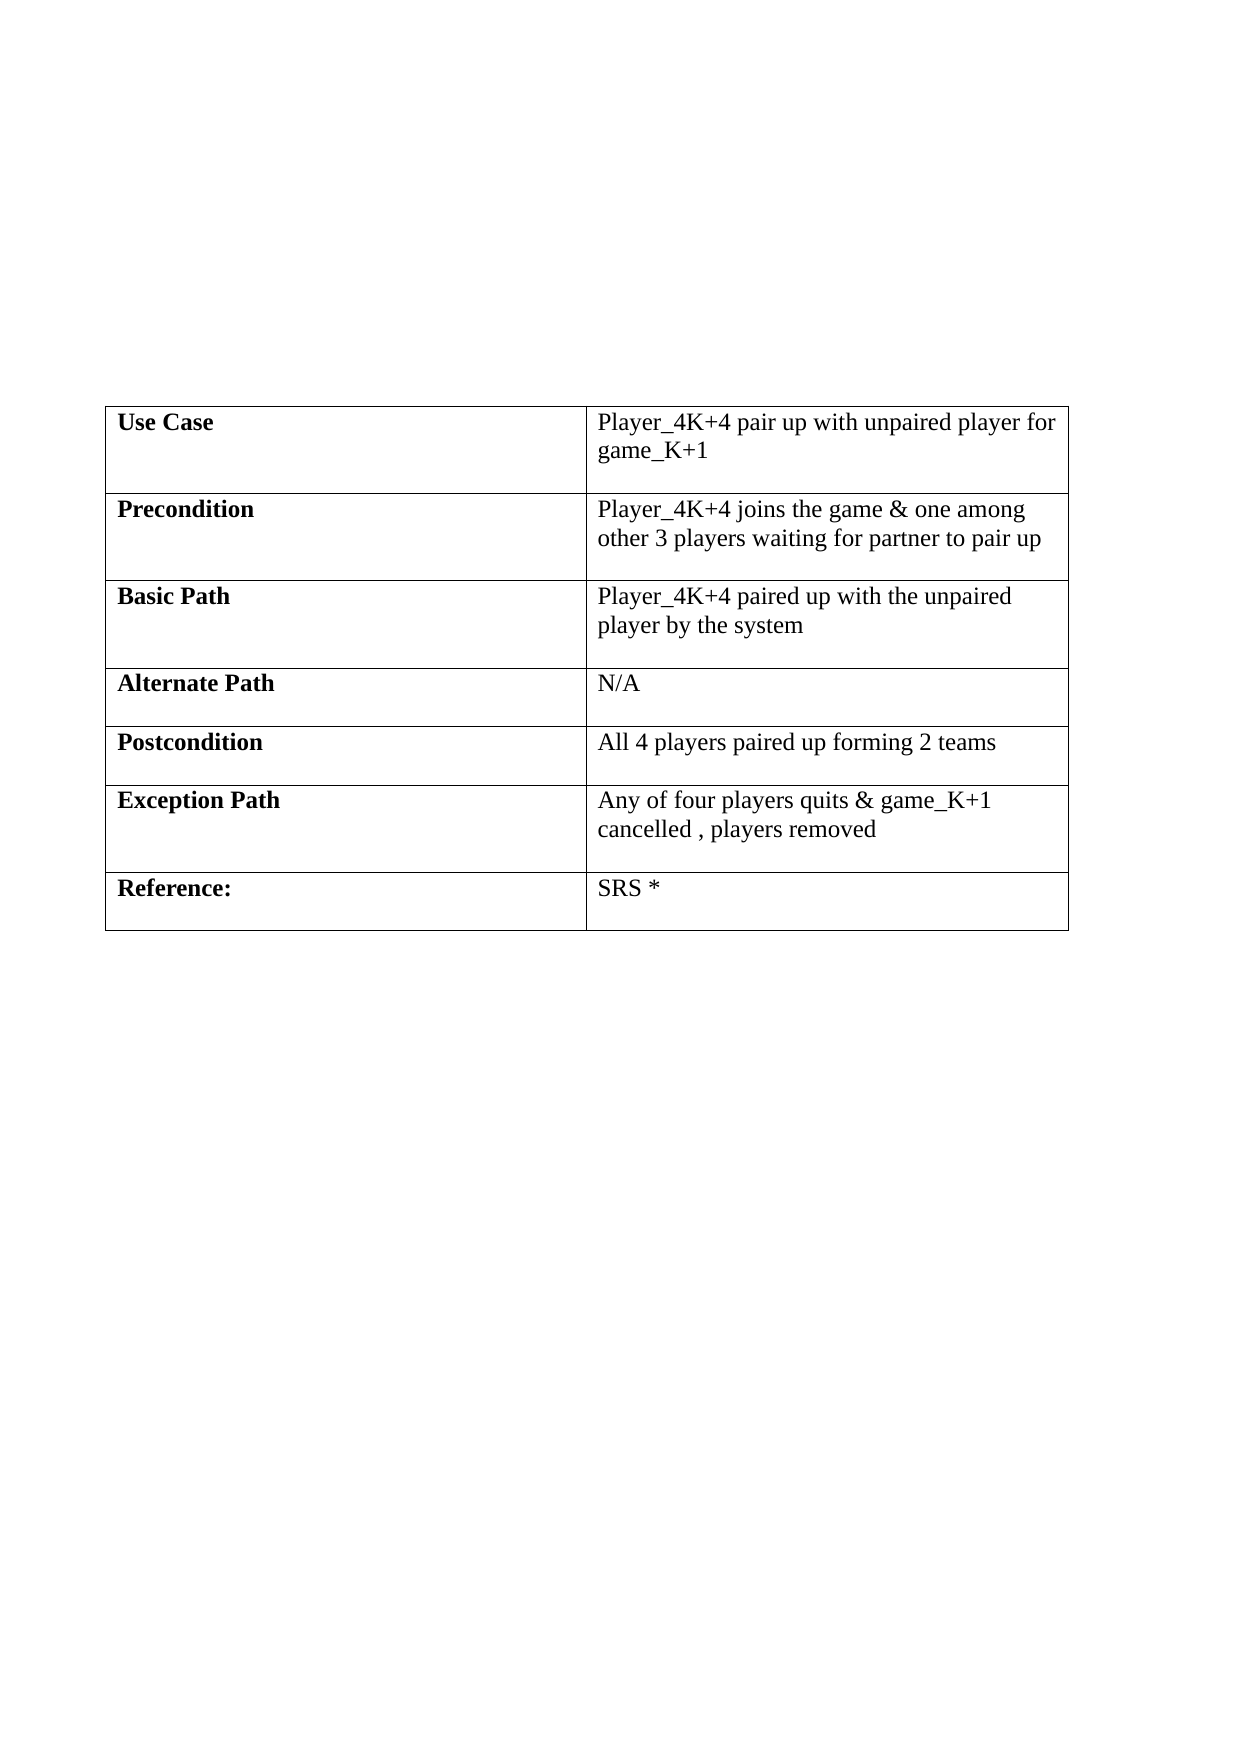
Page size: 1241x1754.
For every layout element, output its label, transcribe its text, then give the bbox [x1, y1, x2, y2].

table_cell SRS * [587, 873, 1068, 930]
table_cell Player_4K+4 joins the game & one among other 3 players waiting for partner to pair up [587, 494, 1068, 580]
table_cell Basic Path [106, 581, 586, 667]
table_cell Any of four players quits & game_K+1 cancelled , players removed [587, 786, 1068, 872]
table_cell Exception Path [106, 786, 586, 872]
table_cell Player_4K+4 paired up with the unpaired player by the system [587, 581, 1068, 667]
table_cell All 4 players paired up forming 2 teams [587, 727, 1068, 784]
table_cell Precondition [106, 494, 586, 580]
table_cell Postcondition [106, 727, 586, 784]
table_header Player_4K+4 pair up with unpaired player for game_K+1 [587, 407, 1068, 493]
table_header Use Case [106, 407, 586, 493]
table_cell Reference: [106, 873, 586, 930]
table_cell Alternate Path [106, 669, 586, 726]
table_cell N/A [587, 669, 1068, 726]
